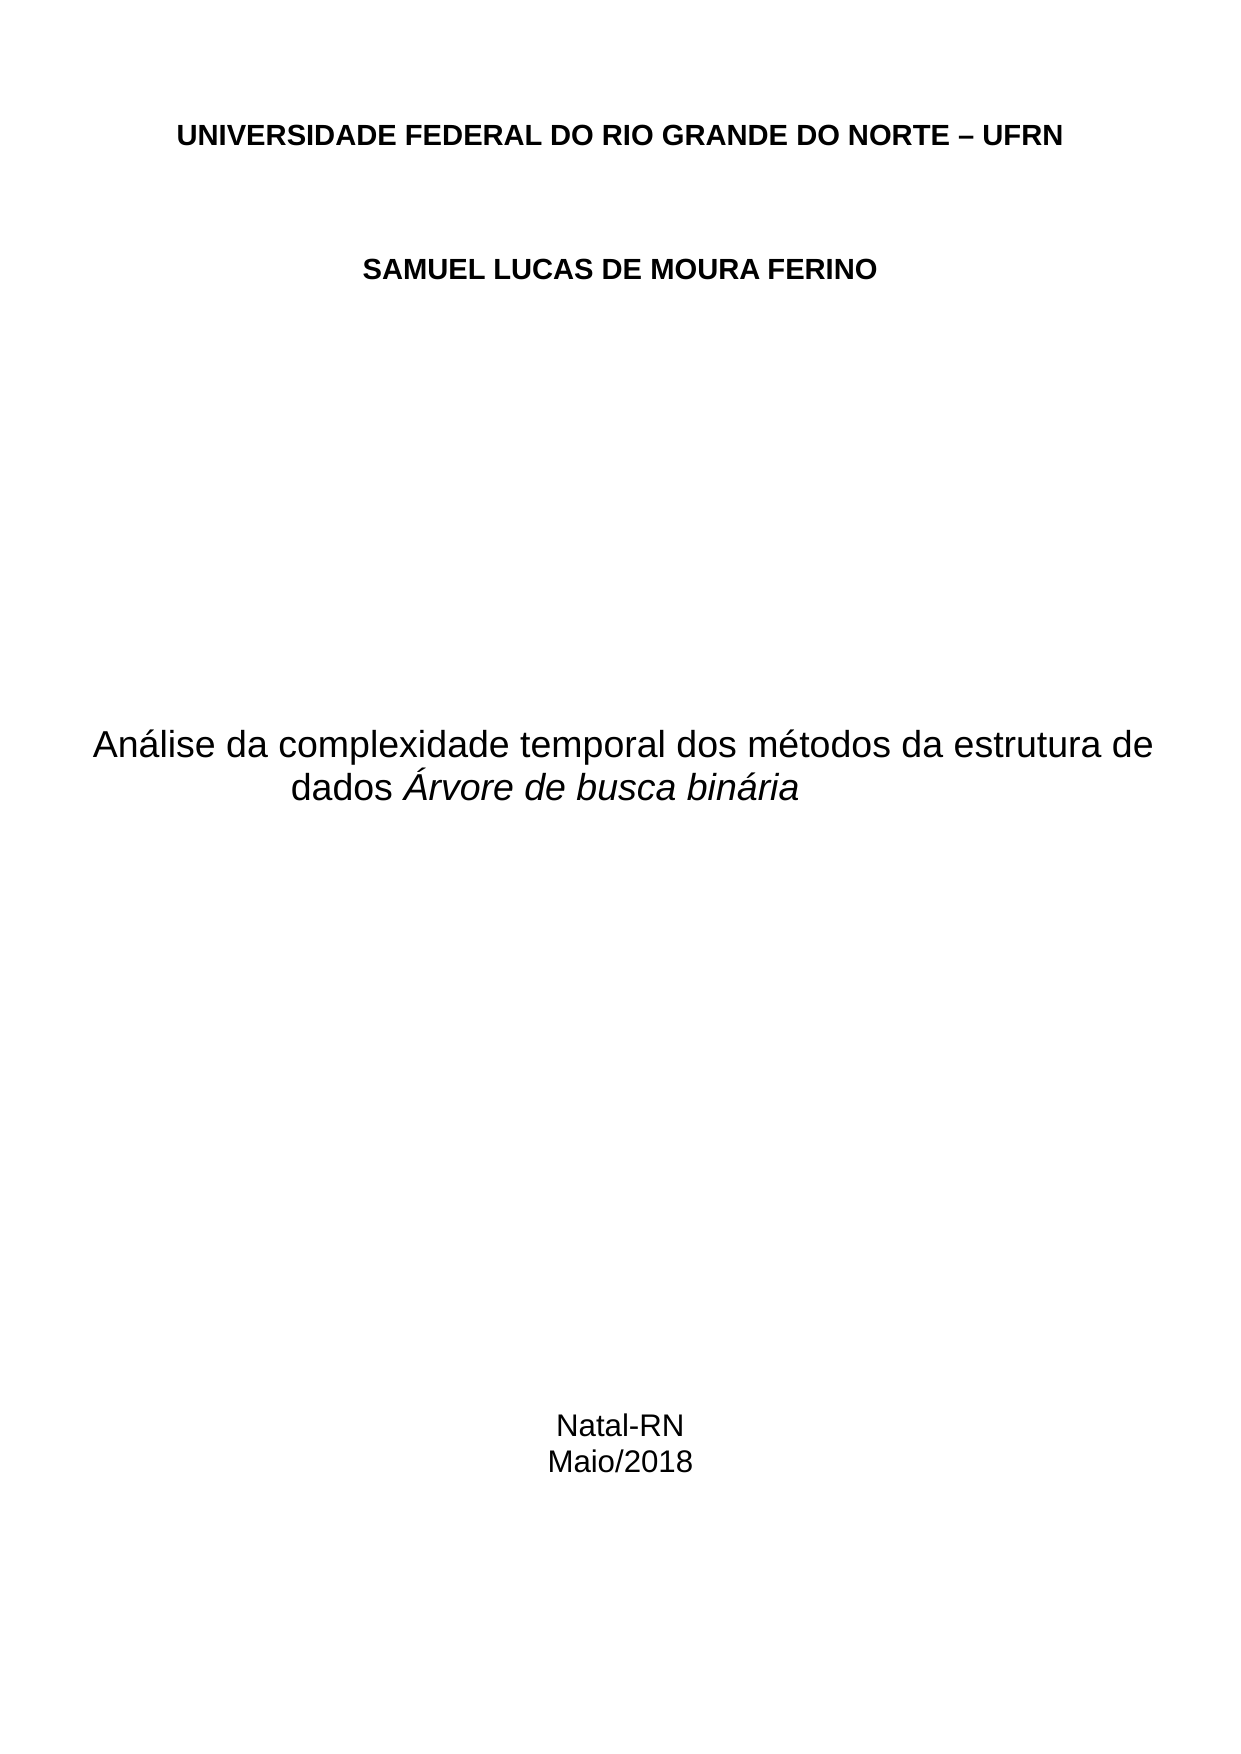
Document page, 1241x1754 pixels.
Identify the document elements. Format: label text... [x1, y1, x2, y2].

text UNIVERSIDADE FEDERAL DO RIO GRANDE DO NORTE – UFRN [118, 118, 1122, 152]
text SAMUEL LUCAS DE MOURA FERINO [118, 252, 1122, 286]
text Análise da complexidade temporal dos métodos da estrutura de dados Árvore de busca binária [59, 722, 1187, 808]
text Natal-RN [118, 1407, 1122, 1443]
text Maio/2018 [118, 1443, 1122, 1479]
